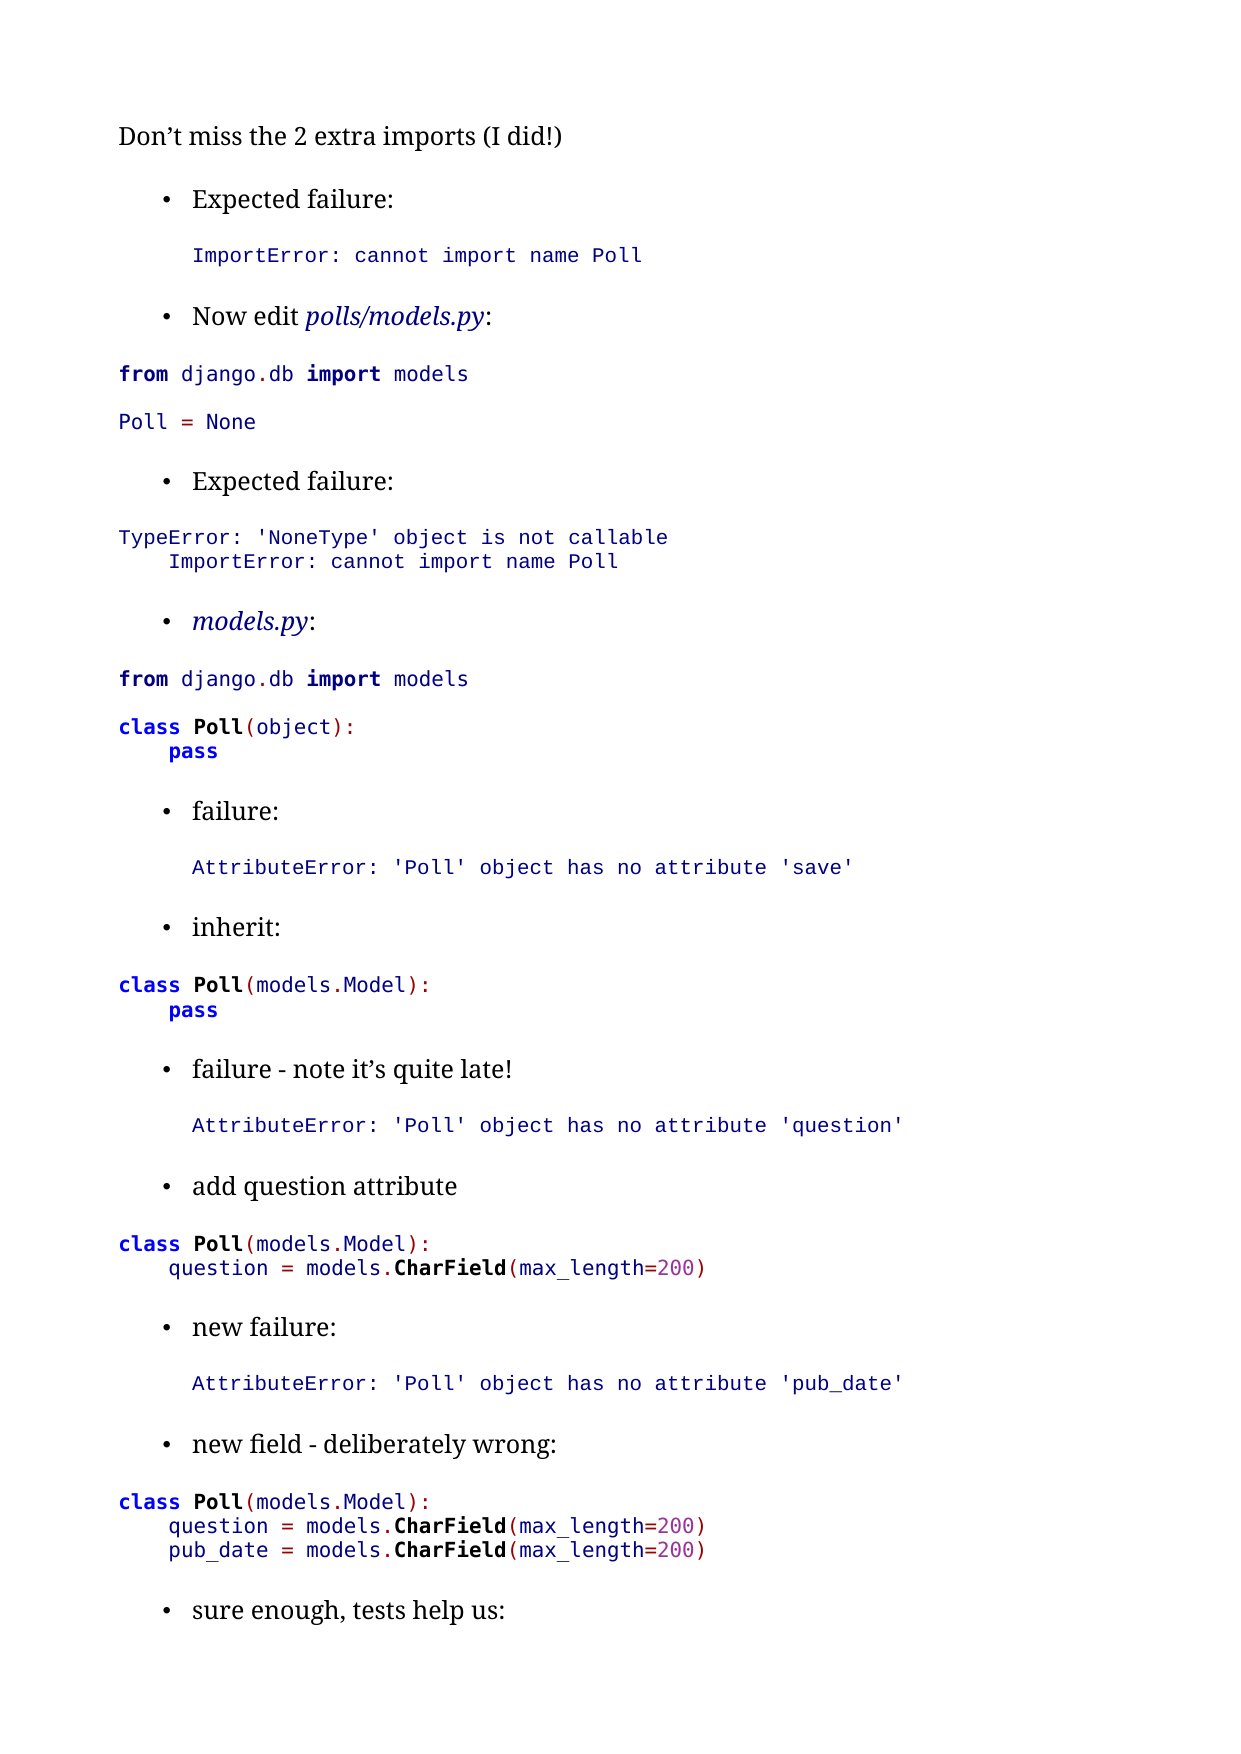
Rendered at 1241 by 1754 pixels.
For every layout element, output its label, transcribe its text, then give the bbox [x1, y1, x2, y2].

list AttributeError: 'Poll' object has no attribute 'save' [162, 857, 1122, 881]
text pass [118, 739, 1122, 764]
text class Poll(object): [118, 715, 1122, 739]
list AttributeError: 'Poll' object has no attribute 'pub_date' [162, 1373, 1122, 1397]
list failure: [162, 793, 1122, 827]
list sure enough, tests help us: [162, 1592, 1122, 1626]
list ImportError: cannot import name Poll [162, 245, 1122, 269]
list new failure: [162, 1310, 1122, 1344]
list Now edit polls/models.py: [162, 298, 1122, 332]
text class Poll(models.Model): [118, 1490, 1122, 1514]
list AttributeError: 'Poll' object has no attribute 'question' [162, 1115, 1122, 1139]
text from django.db import models [118, 362, 1122, 386]
text question = models.CharField(max_length=200) [118, 1514, 1122, 1538]
text Don’t miss the 2 extra imports (I did!) [118, 118, 1122, 152]
text ImportError: cannot import name Poll [118, 551, 1122, 574]
list failure - note it’s quite late! [162, 1052, 1122, 1086]
text pub_date = models.CharField(max_length=200) [118, 1538, 1122, 1563]
list inherit: [162, 910, 1122, 944]
list models.py: [162, 604, 1122, 638]
text class Poll(models.Model): [118, 973, 1122, 998]
list new field - deliberately wrong: [162, 1426, 1122, 1461]
text from django.db import models [118, 667, 1122, 692]
list Expected failure: [162, 463, 1122, 498]
text question = models.CharField(max_length=200) [118, 1256, 1122, 1280]
list add question attribute [162, 1168, 1122, 1202]
list Expected failure: [162, 182, 1122, 216]
text TypeError: 'NoneType' object is not callable [118, 527, 1122, 551]
text pass [118, 998, 1122, 1022]
text class Poll(models.Model): [118, 1232, 1122, 1256]
text Poll = None [118, 410, 1122, 434]
